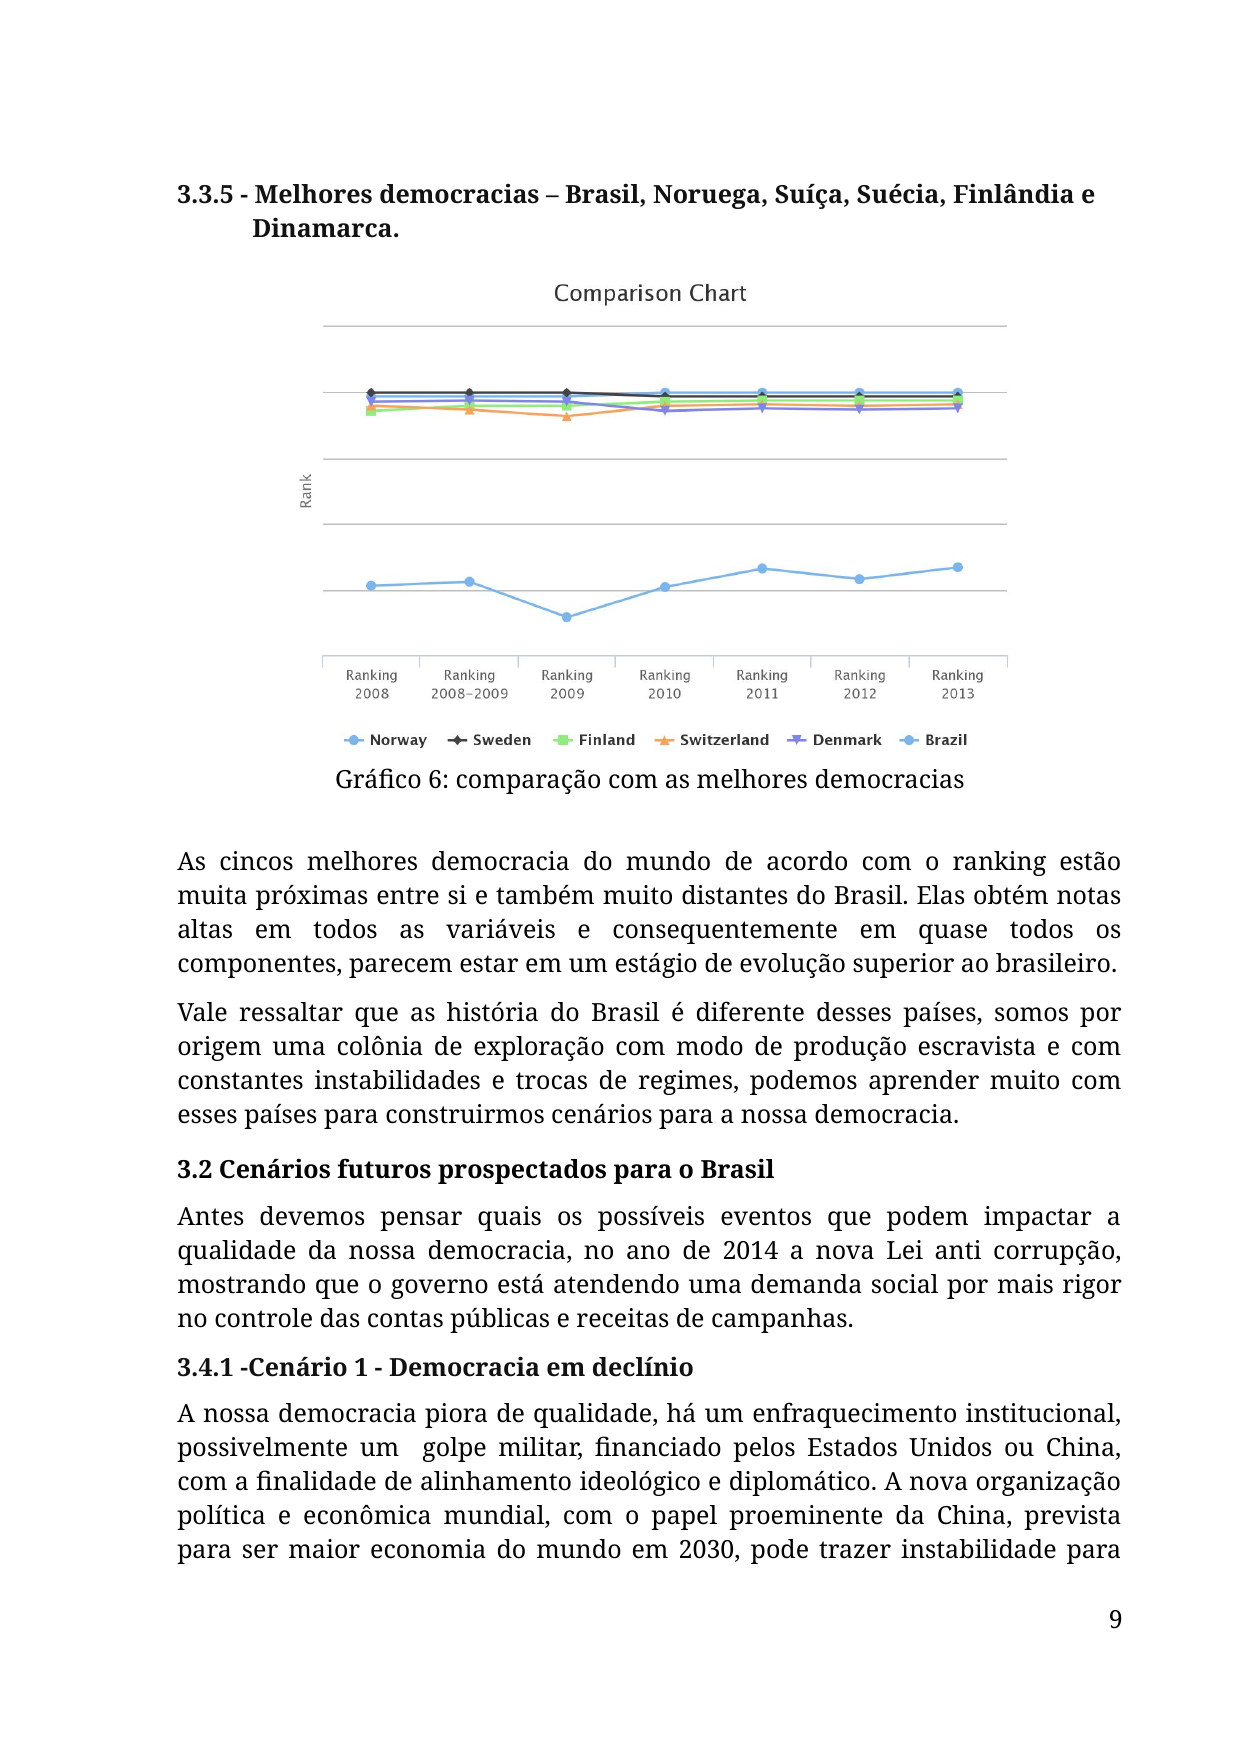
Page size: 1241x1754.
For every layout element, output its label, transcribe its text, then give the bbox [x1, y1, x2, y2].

picture [281, 270, 1019, 762]
text Vale ressaltar que as história do Brasil é diferente desses países, somos por origem uma colônia de exploração com modo de produção escravista e com constantes instabilidades e trocas de regimes, podemos aprender muito com esses países para construirmos cenários para a nossa democracia. [177, 995, 1122, 1131]
text Gráfico 6: comparação com as melhores democracias [281, 762, 1018, 795]
text A nossa democracia piora de qualidade, há um enfraquecimento institucional, possivelmente um golpe militar, financiado pelos Estados Unidos ou China, com a finalidade de alinhamento ideológico e diplomático. A nova organização política e econômica mundial, com o papel proeminente da China, prevista para ser maior economia do mundo em 2030, pode trazer instabilidade para [177, 1396, 1122, 1566]
subtitle 3.3.5 - Melhores democracias – Brasil, Noruega, Suíça, Suécia, Finlândia e Dinamarca. [177, 177, 1122, 245]
subtitle 3.2 Cenários futuros prospectados para o Brasil [177, 1152, 1122, 1186]
subtitle 3.4.1 -Cenário 1 - Democracia em declínio [177, 1349, 1122, 1383]
text Antes devemos pensar quais os possíveis eventos que podem impactar a qualidade da nossa democracia, no ano de 2014 a nova Lei anti corrupção, mostrando que o governo está atendendo uma demanda social por mais rigor no controle das contas públicas e receitas de campanhas. [177, 1198, 1122, 1335]
text As cincos melhores democracia do mundo de acordo com o ranking estão muita próximas entre si e também muito distantes do Brasil. Elas obtém notas altas em todos as variáveis e consequentemente em quase todos os componentes, parecem estar em um estágio de evolução superior ao brasileiro. [177, 844, 1122, 980]
